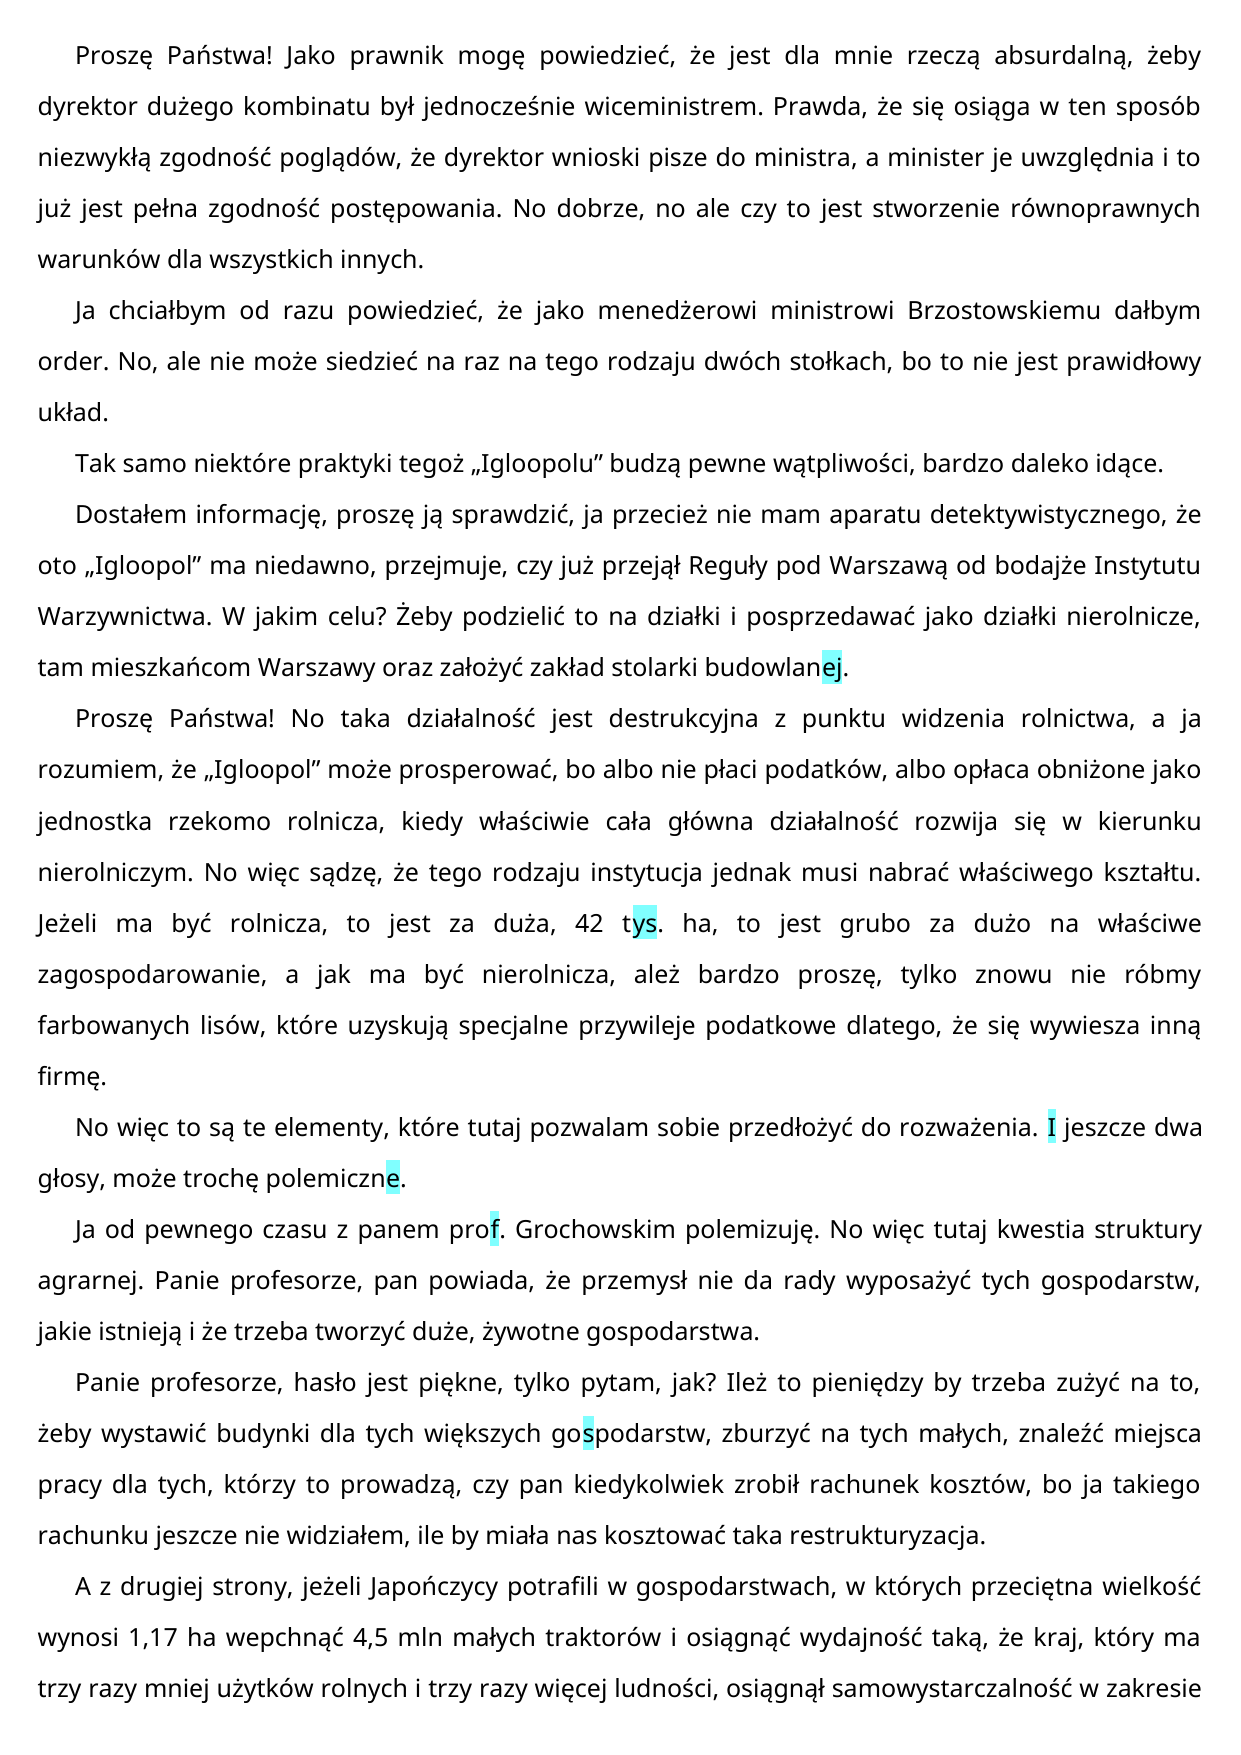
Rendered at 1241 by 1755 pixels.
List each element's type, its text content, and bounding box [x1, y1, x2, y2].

text No więc to są te elementy, które tutaj pozwalam sobie przedłożyć do rozważenia. I jeszcze dwa głosy, może trochę polemiczne. [37, 1109, 1203, 1194]
text Proszę Państwa! No taka działalność jest destrukcyjna z punktu widzenia rolnictwa, a ja rozumiem, że „Igloopol” może prosperować, bo albo nie płaci podatków, albo opłaca obniżone jako jednostka rzekomo rolnicza, kiedy właściwie cała główna działalność rozwija się w kierunku nierolniczym. No więc sądzę, że tego rodzaju instytucja jednak musi nabrać właściwego kształtu. Jeżeli ma być rolnicza, to jest za duża, 42 tys. ha, to jest grubo za dużo na właściwe zagospodarowanie, a jak ma być nierolnicza, ależ bardzo proszę, tylko znowu nie róbmy farbowanych lisów, które uzyskują specjalne przywileje podatkowe dlatego, że się wywiesza inną firmę. [37, 701, 1203, 1092]
text A z drugiej strony, jeżeli Japończycy potrafili w gospodarstwach, w których przeciętna wielkość wynosi 1,17 ha wepchnąć 4,5 mln małych traktorów i osiągnąć wydajność taką, że kraj, który ma trzy razy mniej użytków rolnych i trzy razy więcej ludności, osiągnął samowystarczalność w zakresie [37, 1569, 1203, 1705]
text Ja od pewnego czasu z panem prof. Grochowskim polemizuję. No więc tutaj kwestia struktury agrarnej. Panie profesorze, pan powiada, że przemysł nie da rady wyposażyć tych gospodarstw, jakie istnieją i że trzeba tworzyć duże, żywotne gospodarstwa. [37, 1211, 1203, 1348]
text Dostałem informację, proszę ją sprawdzić, ja przecież nie mam aparatu detektywistycznego, że oto „Igloopol” ma niedawno, przejmuje, czy już przejął Reguły pod Warszawą od bodajże Instytutu Warzywnictwa. W jakim celu? Żeby podzielić to na działki i posprzedawać jako działki nierolnicze, tam mieszkańcom Warszawy oraz założyć zakład stolarki budowlanej. [37, 497, 1203, 684]
text Proszę Państwa! Jako prawnik mogę powiedzieć, że jest dla mnie rzeczą absurdalną, żeby dyrektor dużego kombinatu był jednocześnie wiceministrem. Prawda, że się osiąga w ten sposób niezwykłą zgodność poglądów, że dyrektor wnioski pisze do ministra, a minister je uwzględnia i to już jest pełna zgodność postępowania. No dobrze, no ale czy to jest stworzenie równoprawnych warunków dla wszystkich innych. [37, 37, 1203, 276]
text Ja chciałbym od razu powiedzieć, że jako menedżerowi ministrowi Brzostowskiemu dałbym order. No, ale nie może siedzieć na raz na tego rodzaju dwóch stołkach, bo to nie jest prawidłowy układ. [37, 293, 1203, 429]
text Panie profesorze, hasło jest piękne, tylko pytam, jak? Ileż to pieniędzy by trzeba zużyć na to, żeby wystawić budynki dla tych większych gospodarstw, zburzyć na tych małych, znaleźć miejsca pracy dla tych, którzy to prowadzą, czy pan kiedykolwiek zrobił rachunek kosztów, bo ja takiego rachunku jeszcze nie widziałem, ile by miała nas kosztować taka restrukturyzacja. [37, 1364, 1203, 1552]
text Tak samo niektóre praktyki tegoż „Igloopolu” budzą pewne wątpliwości, bardzo daleko idące. [37, 446, 1203, 480]
